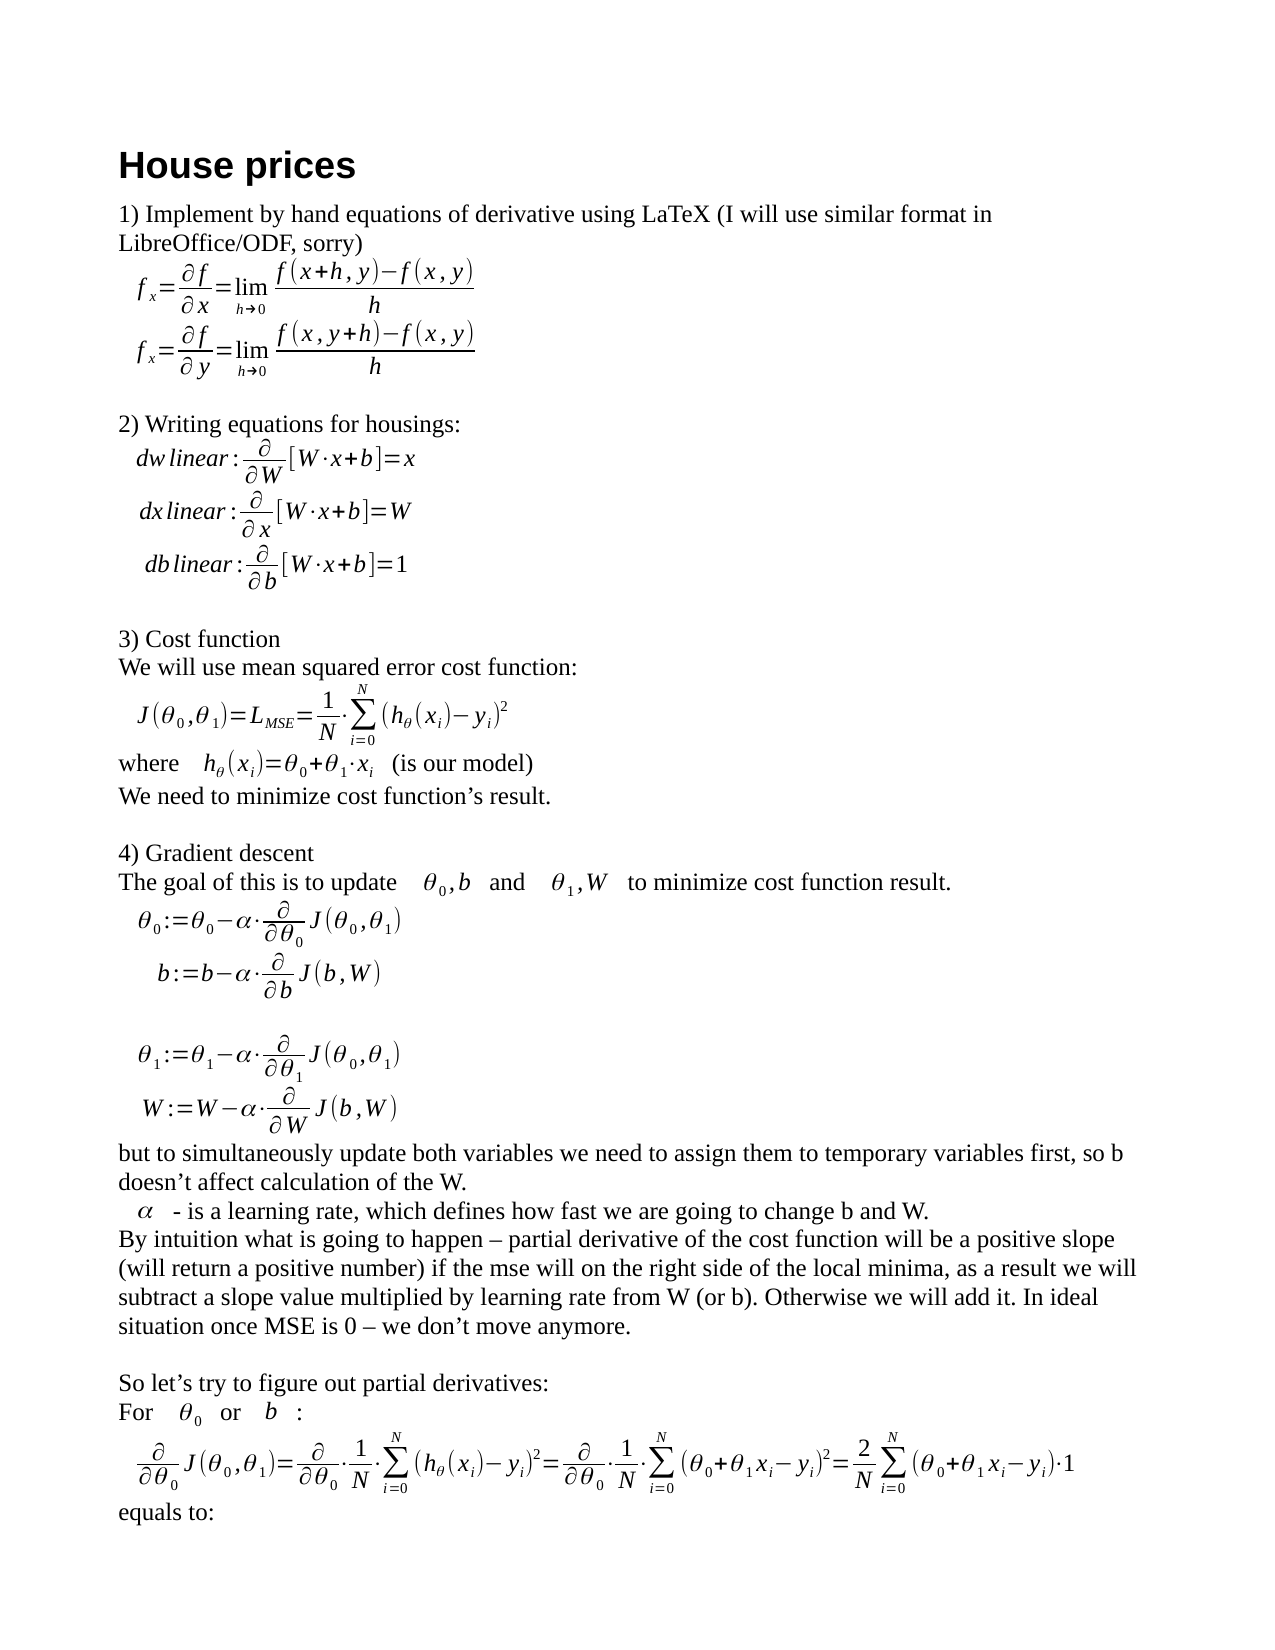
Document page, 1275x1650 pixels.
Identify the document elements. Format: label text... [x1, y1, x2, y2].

text For or : [118, 1397, 1157, 1429]
text but to simultaneously update both variables we need to assign them to temporary variables first, so b doesn’t affect calculation of the W. [118, 1138, 1157, 1196]
text 3) Cost function [118, 624, 1157, 652]
text The goal of this is to update and to minimize cost function result. [118, 867, 1157, 899]
text 1) Implement by hand equations of derivative using LaTeX (I will use similar format in LibreOffice/ODF, sorry) [118, 199, 1157, 257]
text - is a learning rate, which defines how fast we are going to change b and W. [118, 1196, 1157, 1224]
text So let’s try to figure out partial derivatives: [118, 1368, 1157, 1397]
text We will use mean squared error cost function: [118, 652, 1157, 681]
text We need to minimize cost function’s result. [118, 781, 1157, 809]
text 2) Writing equations for housings: [118, 409, 1157, 438]
text By intuition what is going to happen – partial derivative of the cost function will be a positive slope (will return a positive number) if the mse will on the right side of the local minima, as a result we will subtract a slope value multiplied by learning rate from W (or b). Otherwise we will add it. In ideal situation once MSE is 0 – we don’t move anymore. [118, 1224, 1157, 1339]
text equals to: [118, 1497, 1157, 1525]
text where (is our model) [118, 748, 1157, 781]
subtitle House prices [118, 143, 1157, 187]
text 4) Gradient descent [118, 838, 1157, 867]
